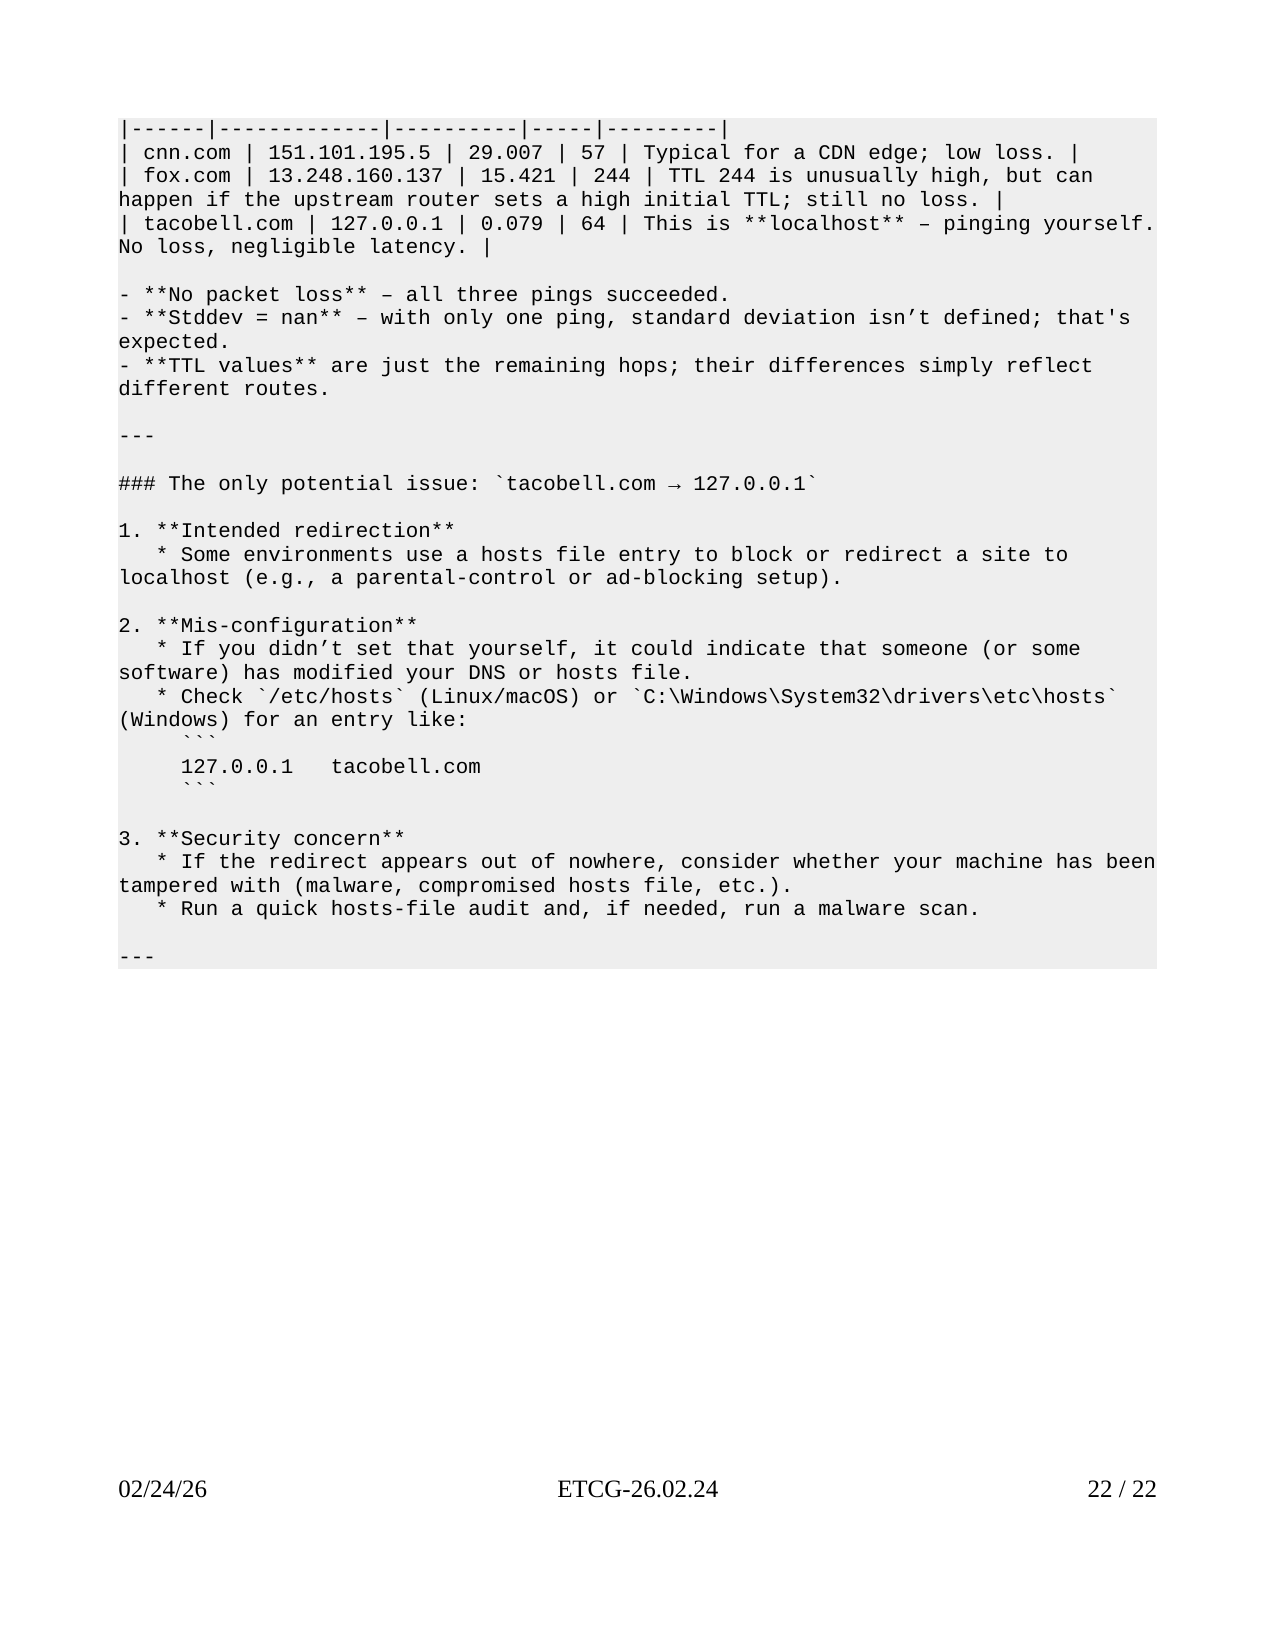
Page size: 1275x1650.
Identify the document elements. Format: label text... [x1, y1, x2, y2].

text ### The only potential issue: `tacobell.com → 127.0.0.1` [118, 473, 1157, 496]
text | cnn.com | 151.101.195.5 | 29.007 | 57 | Typical for a CDN edge; low loss. | [118, 142, 1157, 165]
text ``` [118, 780, 1157, 804]
text - **TTL values** are just the remaining hops; their differences simply reflect different routes. [118, 354, 1157, 402]
text * Run a quick hosts‑file audit and, if needed, run a malware scan. [118, 898, 1157, 922]
text | tacobell.com | 127.0.0.1 | 0.079 | 64 | This is **localhost** – pinging yourself. No loss, negligible latency. | [118, 213, 1157, 260]
text 1. **Intended redirection** [118, 520, 1157, 544]
text --- [118, 946, 1157, 969]
text * Check `/etc/hosts` (Linux/macOS) or `C:\Windows\System32\drivers\etc\hosts` (Windows) for an entry like: [118, 686, 1157, 733]
text * If you didn’t set that yourself, it could indicate that someone (or some software) has modified your DNS or hosts file. [118, 638, 1157, 686]
text 2. **Mis‑configuration** [118, 615, 1157, 638]
text - **Stddev = nan** – with only one ping, standard deviation isn’t defined; that's expected. [118, 307, 1157, 354]
text * If the redirect appears out of nowhere, consider whether your machine has been tampered with (malware, compromised hosts file, etc.). [118, 851, 1157, 898]
text - **No packet loss** – all three pings succeeded. [118, 284, 1157, 307]
text 3. **Security concern** [118, 827, 1157, 851]
text | fox.com | 13.248.160.137 | 15.421 | 244 | TTL 244 is unusually high, but can happen if the upstream router sets a high initial TTL; still no loss. | [118, 165, 1157, 213]
text * Some environments use a hosts file entry to block or redirect a site to localhost (e.g., a parental‑control or ad‑blocking setup). [118, 544, 1157, 591]
text 127.0.0.1 tacobell.com [118, 757, 1157, 780]
text ``` [118, 733, 1157, 757]
text |------|-------------|----------|-----|---------| [118, 118, 1157, 142]
text --- [118, 426, 1157, 449]
